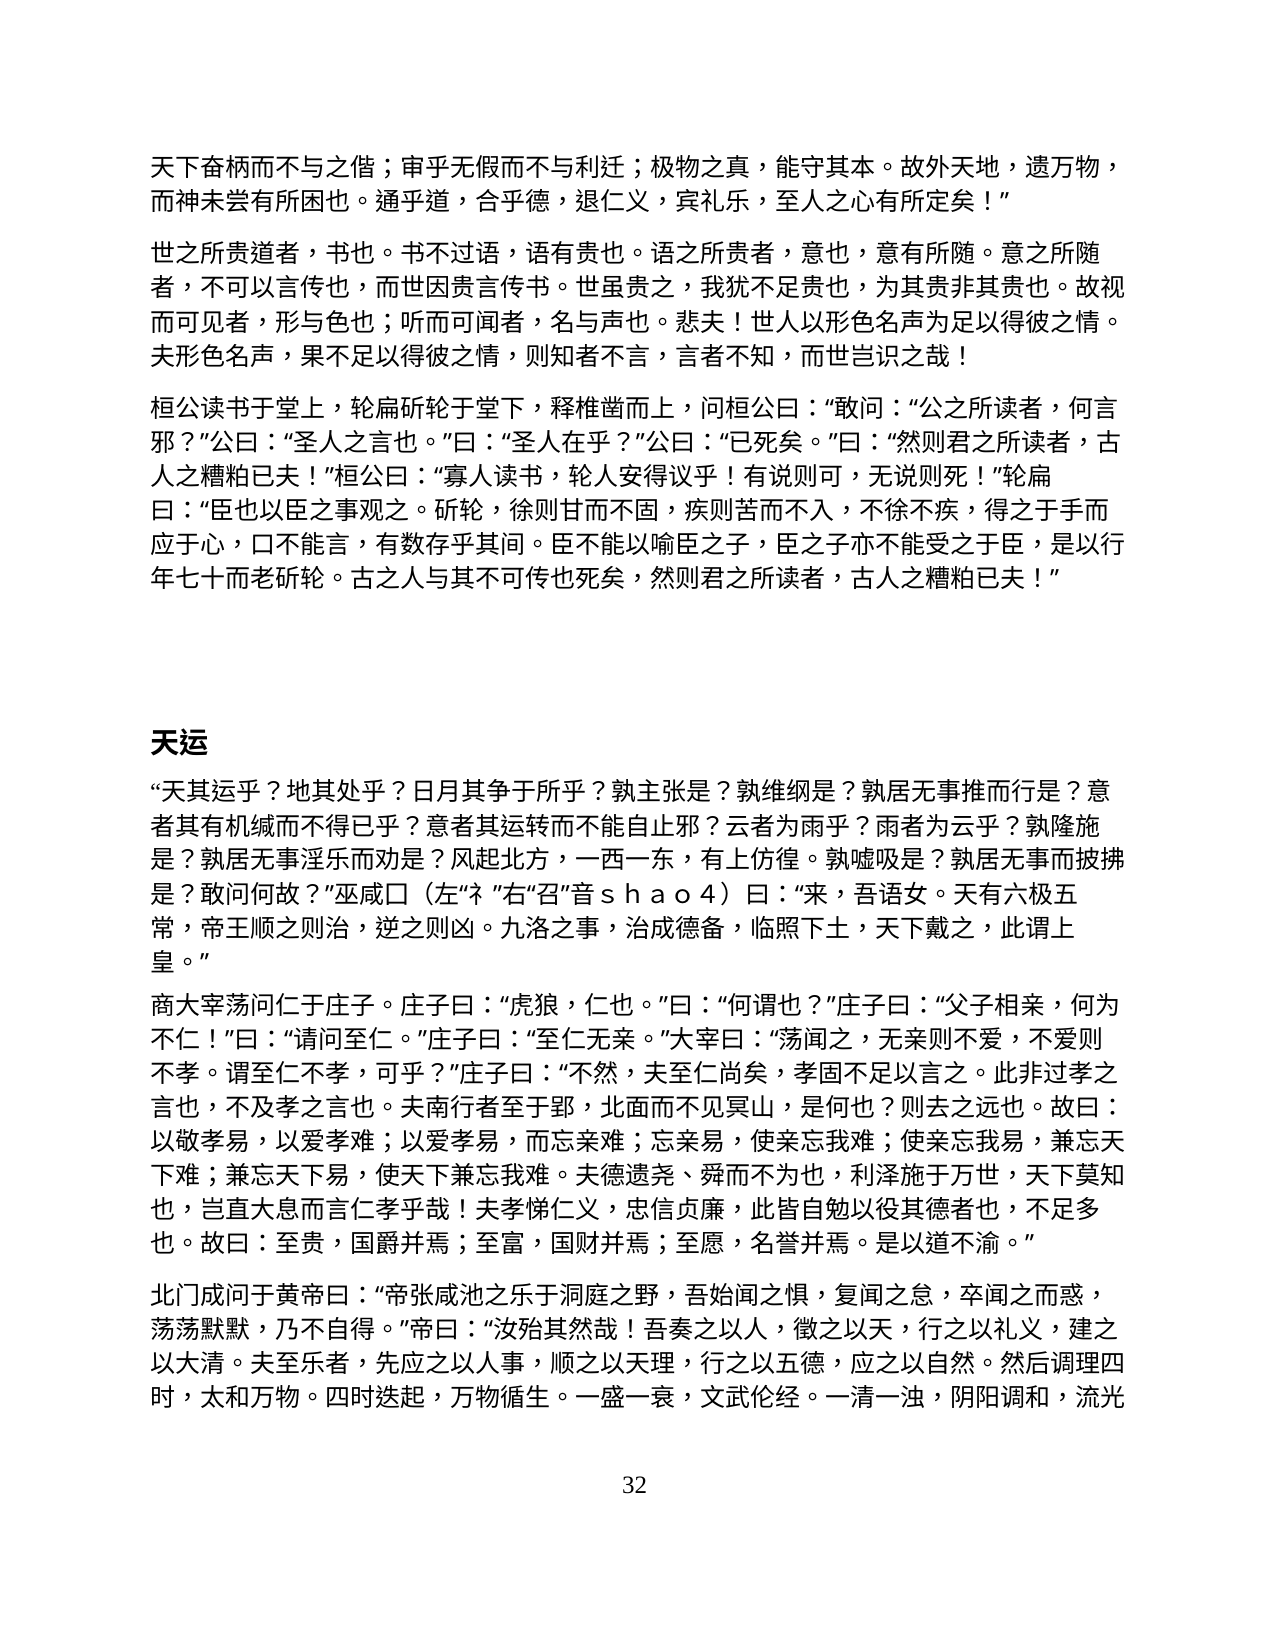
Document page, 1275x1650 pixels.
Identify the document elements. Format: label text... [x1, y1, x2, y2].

text 北门成问于黄帝曰：“帝张咸池之乐于洞庭之野，吾始闻之惧，复闻之怠，卒闻之而惑，荡荡默默，乃不自得。”帝曰：“汝殆其然哉！吾奏之以人，徵之以天，行之以礼义，建之以大清。夫至乐者，先应之以人事，顺之以天理，行之以五德，应之以自然。然后调理四时，太和万物。四时迭起，万物循生。一盛一衰，文武伦经。一清一浊，阴阳调和，流光 [150, 1278, 1125, 1414]
text “天其运乎？地其处乎？日月其争于所乎？孰主张是？孰维纲是？孰居无事推而行是？意者其有机缄而不得已乎？意者其运转而不能自止邪？云者为雨乎？雨者为云乎？孰隆施是？孰居无事淫乐而劝是？风起北方，一西一东，有上仿徨。孰嘘吸是？孰居无事而披拂是？敢问何故？”巫咸囗（左“礻”右“召”音ｓｈａｏ４）曰：“来，吾语女。天有六极五常，帝王顺之则治，逆之则凶。九洛之事，治成德备，临照下土，天下戴之，此谓上皇。” [150, 774, 1125, 978]
text 商大宰荡问仁于庄子。庄子曰：“虎狼，仁也。”曰：“何谓也？”庄子曰：“父子相亲，何为不仁！”曰：“请问至仁。”庄子曰：“至仁无亲。”大宰曰：“荡闻之，无亲则不爱，不爱则不孝。谓至仁不孝，可乎？”庄子曰：“不然，夫至仁尚矣，孝固不足以言之。此非过孝之言也，不及孝之言也。夫南行者至于郢，北面而不见冥山，是何也？则去之远也。故曰：以敬孝易，以爱孝难；以爱孝易，而忘亲难；忘亲易，使亲忘我难；使亲忘我易，兼忘天下难；兼忘天下易，使天下兼忘我难。夫德遗尧、舜而不为也，利泽施于万世，天下莫知也，岂直大息而言仁孝乎哉！夫孝悌仁义，忠信贞廉，此皆自勉以役其德者也，不足多也。故曰：至贵，国爵并焉；至富，国财并焉；至愿，名誉并焉。是以道不渝。” [150, 987, 1125, 1260]
text 天下奋柄而不与之偕；审乎无假而不与利迁；极物之真，能守其本。故外天地，遗万物，而神未尝有所困也。通乎道，合乎德，退仁义，宾礼乐，至人之心有所定矣！” [150, 150, 1125, 218]
text 世之所贵道者，书也。书不过语，语有贵也。语之所贵者，意也，意有所随。意之所随者，不可以言传也，而世因贵言传书。世虽贵之，我犹不足贵也，为其贵非其贵也。故视而可见者，形与色也；听而可闻者，名与声也。悲夫！世人以形色名声为足以得彼之情。夫形色名声，果不足以得彼之情，则知者不言，言者不知，而世岂识之哉！ [150, 236, 1125, 372]
subtitle 天运 [150, 722, 1125, 762]
text 桓公读书于堂上，轮扁斫轮于堂下，释椎凿而上，问桓公曰：“敢问：“公之所读者，何言邪？”公曰：“圣人之言也。”曰：“圣人在乎？”公曰：“已死矣。”曰：“然则君之所读者，古人之糟粕已夫！”桓公曰：“寡人读书，轮人安得议乎！有说则可，无说则死！”轮扁曰：“臣也以臣之事观之。斫轮，徐则甘而不固，疾则苦而不入，不徐不疾，得之于手而应于心，口不能言，有数存乎其间。臣不能以喻臣之子，臣之子亦不能受之于臣，是以行年七十而老斫轮。古之人与其不可传也死矣，然则君之所读者，古人之糟粕已夫！” [150, 390, 1125, 594]
